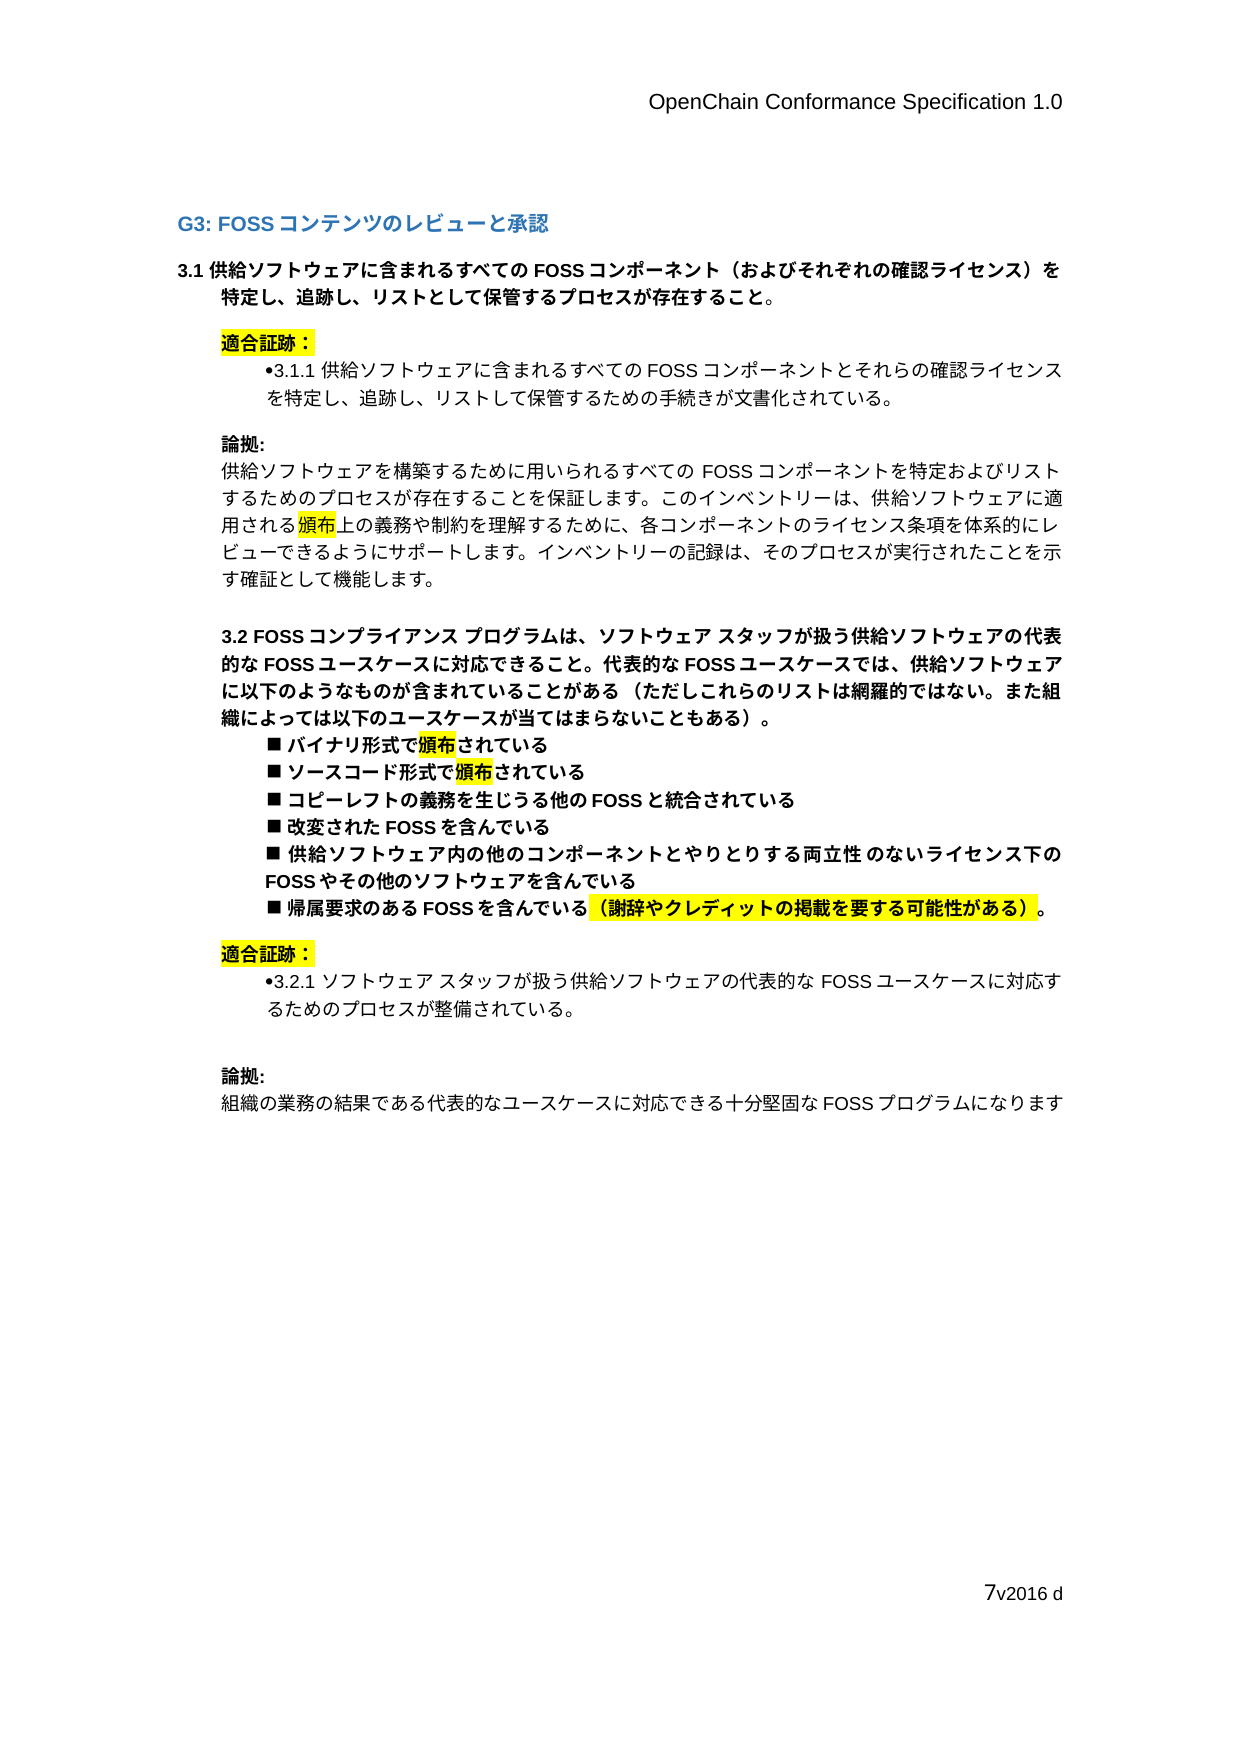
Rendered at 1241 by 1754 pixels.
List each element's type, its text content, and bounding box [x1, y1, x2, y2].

list バイナリ形式で頒布されている [266, 731, 1063, 758]
text 供給ソフトウェアを構築するために用いられるすべてのFOSSコンポーネントを特定およびリストするためのプロセスが存在することを保証します。このインベントリーは、供給ソフトウェアに適用される頒布上の義務や制約を理解するために、各コンポーネントのライセンス条項を体系的にレビューできるようにサポートします。インベントリーの記録は、そのプロセスが実行されたことを示す確証として機能します。 [221, 456, 1063, 592]
list 帰属要求のあるFOSSを含んでいる（謝辞やクレディットの掲載を要する可能性がある）。 [266, 894, 1063, 921]
text 適合証跡： [221, 329, 1063, 356]
text 3.1 供給ソフトウェアに含まれるすべてのFOSSコンポーネント（およびそれぞれの確認ライセンス）を特定し、追跡し、リストとして保管するプロセスが存在すること。 [177, 256, 1063, 310]
text 論拠: [221, 429, 1063, 456]
text 組織の業務の結果である代表的なユースケースに対応できる十分堅固なFOSSプログラムになります。 [221, 1089, 1063, 1116]
list 改変されたFOSSを含んでいる [266, 812, 1063, 839]
list 3.1.1 供給ソフトウェアに含まれるすべてのFOSSコンポーネントとそれらの確認ライセンスを特定し、追跡し、リストして保管するための手続きが文書化されている。 [266, 356, 1063, 410]
list ソースコード形式で頒布されている [266, 758, 1063, 785]
list 3.2.1 ソフトウェア スタッフが扱う供給ソフトウェアの代表的なFOSSユースケースに対応するためのプロセスが整備されている。 [266, 967, 1063, 1021]
text 論拠: [221, 1062, 1063, 1089]
subtitle G3: FOSSコンテンツのレビューと承認 [177, 207, 1063, 237]
text 3.2 FOSSコンプライアンス プログラムは、ソフトウェア スタッフが扱う供給ソフトウェアの代表的なFOSSユースケースに対応できること。代表的なFOSSユースケースでは、供給ソフトウェアに以下のようなものが含まれていることがある（ただしこれらのリストは網羅的ではない。また組織によっては以下のユースケースが当てはまらないこともある）。 [221, 622, 1063, 731]
text 適合証跡： [221, 940, 1063, 967]
list コピーレフトの義務を生じうる他のFOSSと統合されている [266, 785, 1063, 812]
list 供給ソフトウェア内の他のコンポーネントとやりとりする両立性のないライセンス下のFOSSやその他のソフトウェアを含んでいる [265, 839, 1063, 894]
